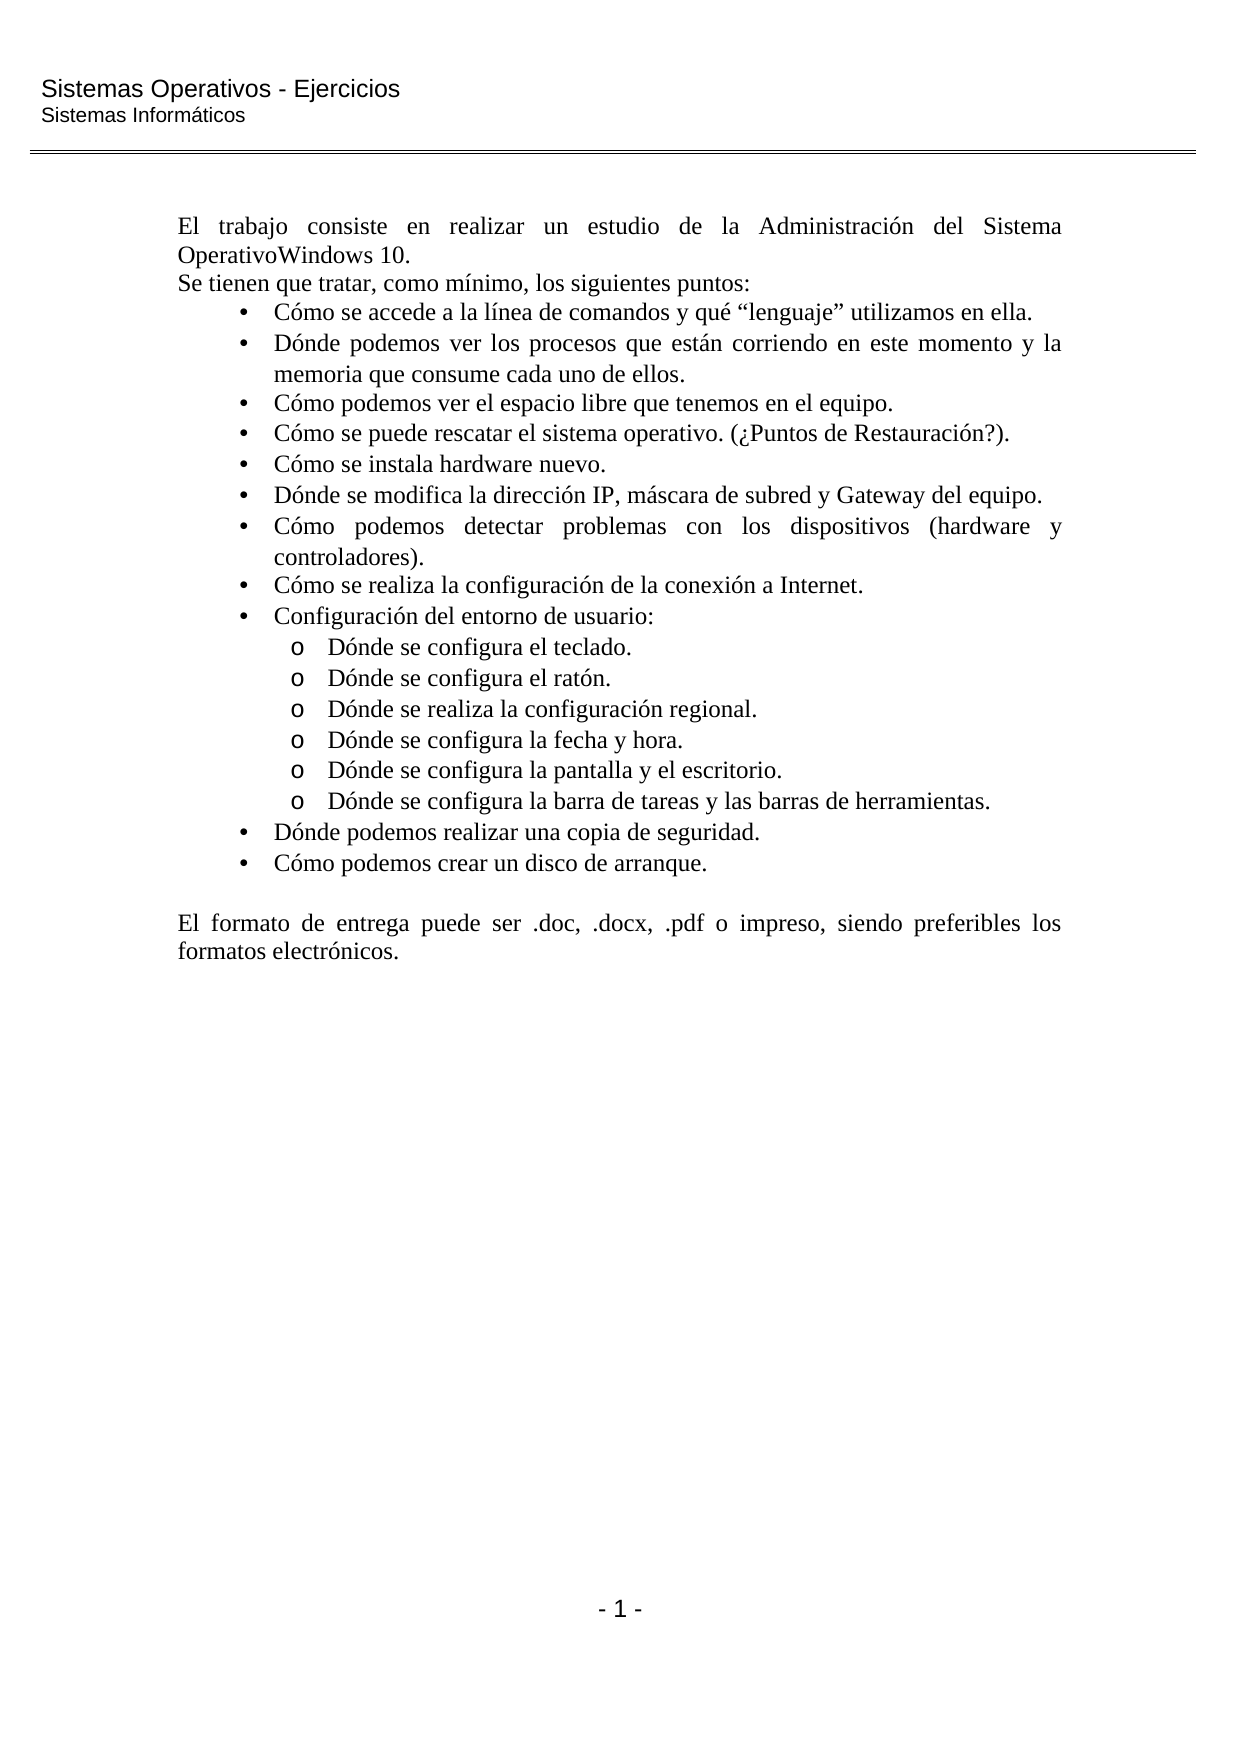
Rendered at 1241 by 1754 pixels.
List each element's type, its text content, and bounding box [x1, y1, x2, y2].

list Cómo podemos ver el espacio libre que tenemos en el equipo. [236, 388, 1063, 418]
text El formato de entrega puede ser .doc, .docx, .pdf o impreso, siendo preferibles los formatos electrónicos. [177, 908, 1063, 965]
text Se tienen que tratar, como mínimo, los siguientes puntos: [177, 268, 1063, 297]
list Dónde se realiza la configuración regional. [290, 694, 1063, 725]
list Dónde se configura el ratón. [290, 663, 1063, 694]
list Dónde se configura el teclado. [290, 632, 1063, 663]
list Cómo se instala hardware nuevo. [236, 449, 1063, 480]
list Dónde se configura la fecha y hora. [290, 725, 1063, 756]
text El trabajo consiste en realizar un estudio de la Administración del Sistema OperativoWindows 10. [177, 211, 1063, 268]
list Cómo podemos crear un disco de arranque. [236, 848, 1063, 879]
list Cómo se accede a la línea de comandos y qué “lenguaje” utilizamos en ella. [236, 297, 1063, 328]
list Dónde se configura la pantalla y el escritorio. [290, 756, 1063, 786]
list Cómo se puede rescatar el sistema operativo. (¿Puntos de Restauración?). [236, 418, 1063, 449]
list Configuración del entorno de usuario: [236, 601, 1063, 632]
list Dónde podemos ver los procesos que están corriendo en este momento y la memoria que consume cada uno de ellos. [236, 328, 1063, 388]
list Dónde podemos realizar una copia de seguridad. [236, 817, 1063, 848]
list Dónde se configura la barra de tareas y las barras de herramientas. [290, 786, 1063, 817]
list Cómo se realiza la configuración de la conexión a Internet. [236, 571, 1063, 601]
list Dónde se modifica la dirección IP, máscara de subred y Gateway del equipo. [236, 480, 1063, 511]
list Cómo podemos detectar problemas con los dispositivos (hardware y controladores). [236, 511, 1063, 571]
